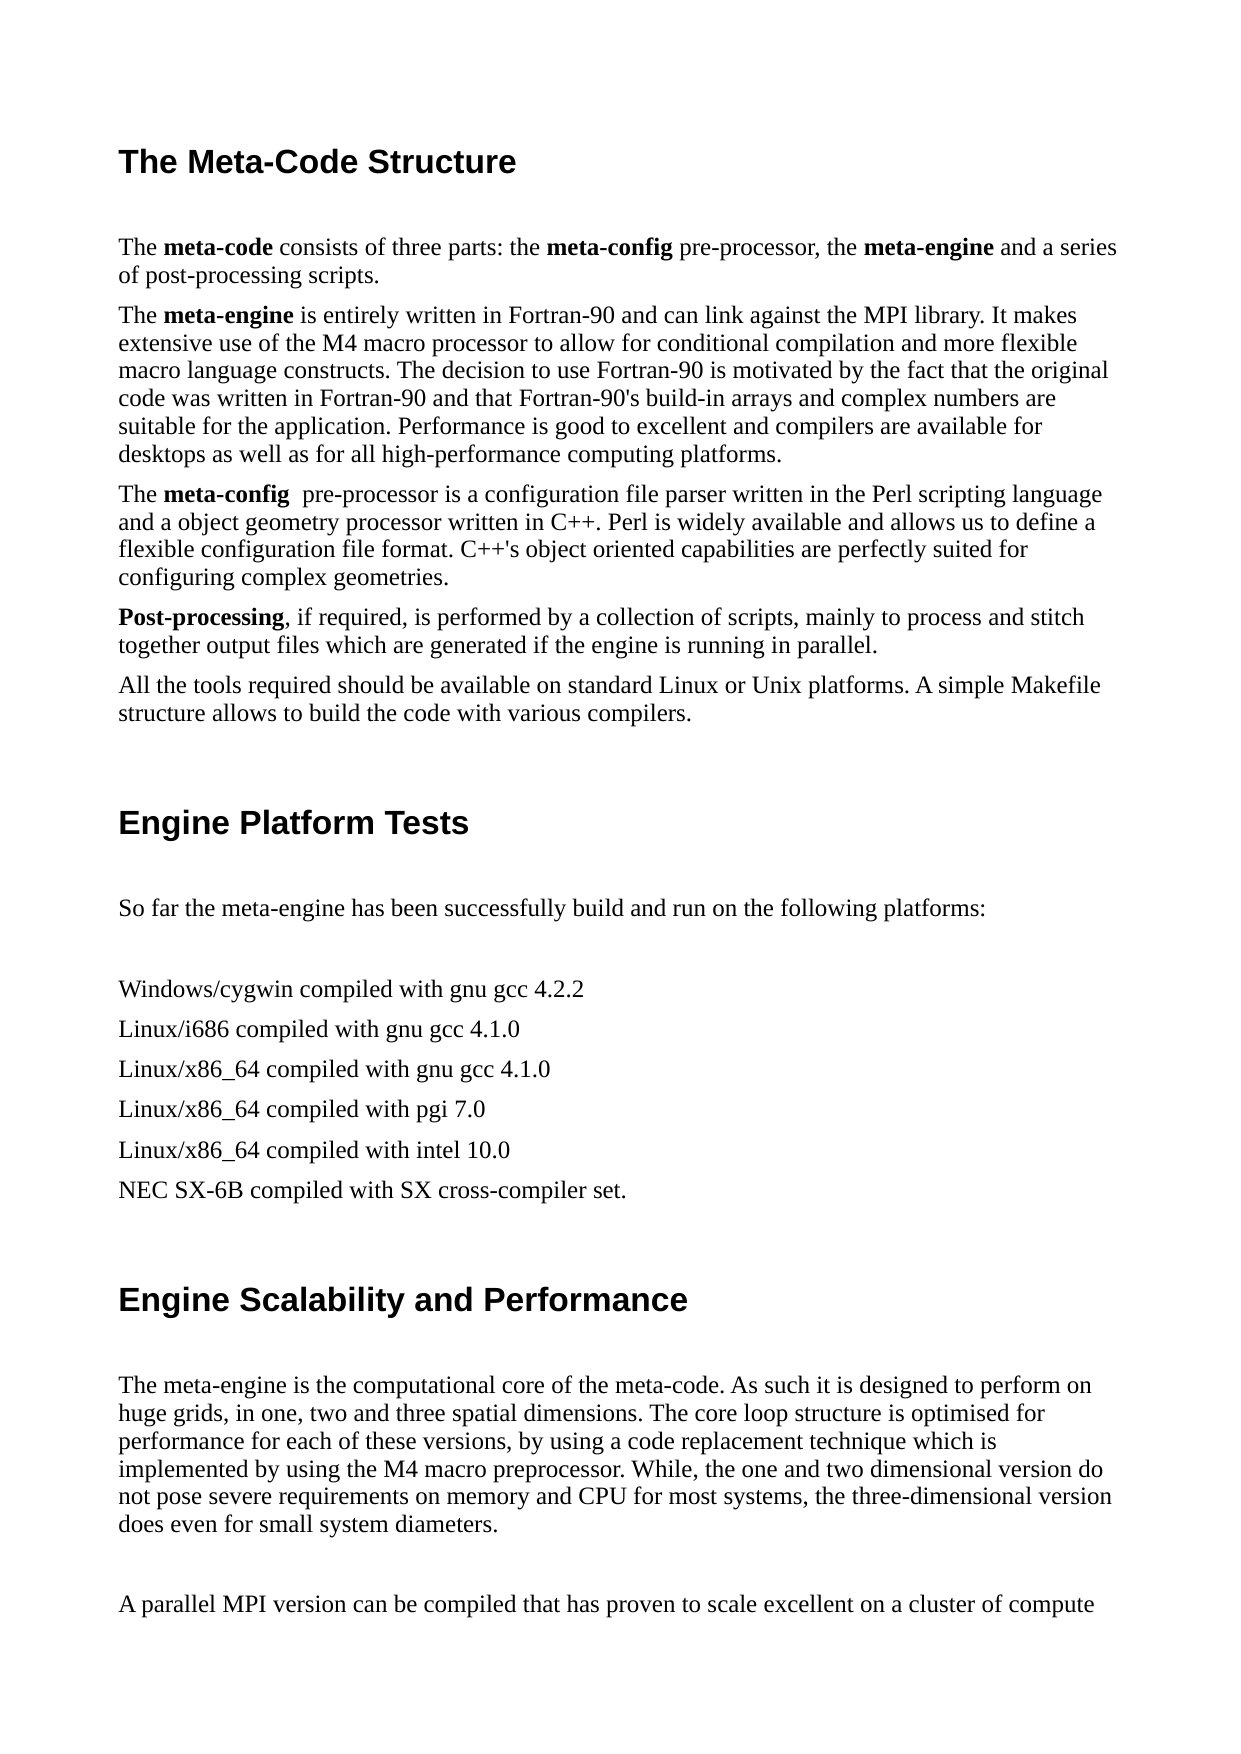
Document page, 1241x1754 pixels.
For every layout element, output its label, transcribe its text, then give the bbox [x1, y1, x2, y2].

subtitle The Meta-Code Structure [118, 143, 1122, 181]
text So far the meta-engine has been successfully build and run on the following platforms: [118, 894, 1122, 922]
text The meta-engine is entirely written in Fortran-90 and can link against the MPI library. It makes extensive use of the M4 macro processor to allow for conditional compilation and more flexible macro language constructs. The decision to use Fortran-90 is motivated by the fact that the original code was written in Fortran-90 and that Fortran-90's build-in arrays and complex numbers are suitable for the application. Performance is good to excellent and compilers are available for desktops as well as for all high-performance computing platforms. [118, 301, 1122, 467]
text Post-processing, if required, is performed by a collection of scripts, mainly to process and stitch together output files which are generated if the engine is running in parallel. [118, 603, 1122, 659]
text The meta-config pre-processor is a configuration file parser written in the Perl scripting language and a object geometry processor written in C++. Perl is widely available and allows us to define a flexible configuration file format. C++'s object oriented capabilities are perfectly suited for configuring complex geometries. [118, 480, 1122, 591]
text All the tools required should be available on standard Linux or Unix platforms. A simple Makefile structure allows to build the code with various compilers. [118, 671, 1122, 727]
text Linux/x86_64 compiled with intel 10.0 [118, 1136, 1122, 1163]
subtitle Engine Platform Tests [118, 804, 1122, 842]
text The meta-code consists of three parts: the meta-config pre-processor, the meta-engine and a series of post-processing scripts. [118, 233, 1122, 289]
text The meta-engine is the computational core of the meta-code. As such it is designed to perform on huge grids, in one, two and three spatial dimensions. The core loop structure is optimised for performance for each of these versions, by using a code replacement technique which is implemented by using the M4 macro preprocessor. While, the one and two dimensional version do not pose severe requirements on memory and CPU for most systems, the three-dimensional version does even for small system diameters. [118, 1372, 1122, 1538]
text NEC SX-6B compiled with SX cross-compiler set. [118, 1176, 1122, 1204]
text A parallel MPI version can be compiled that has proven to scale excellent on a cluster of compute [118, 1591, 1122, 1618]
text Windows/cygwin compiled with gnu gcc 4.2.2 [118, 975, 1122, 1003]
subtitle Engine Scalability and Performance [118, 1281, 1122, 1319]
text Linux/i686 compiled with gnu gcc 4.1.0 [118, 1015, 1122, 1043]
text Linux/x86_64 compiled with gnu gcc 4.1.0 [118, 1055, 1122, 1083]
text Linux/x86_64 compiled with pgi 7.0 [118, 1096, 1122, 1123]
